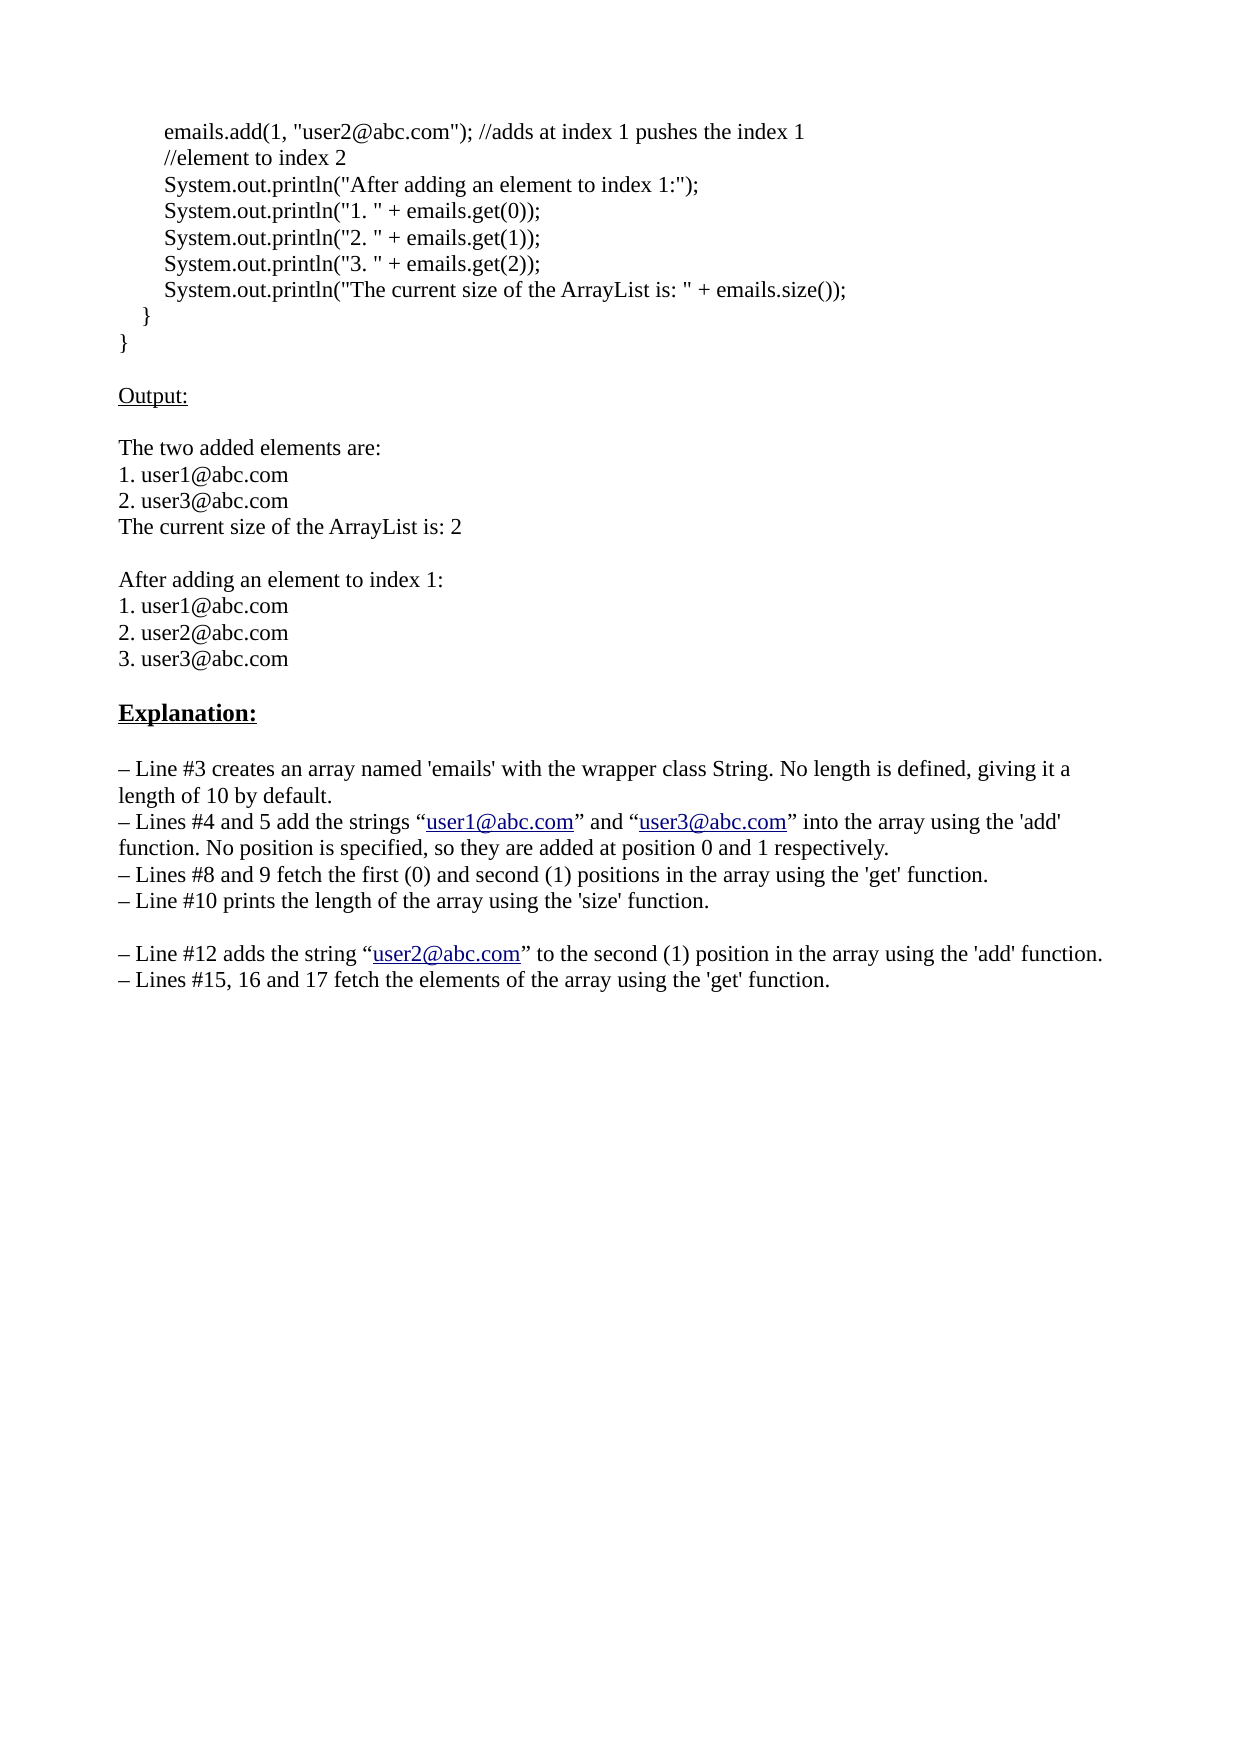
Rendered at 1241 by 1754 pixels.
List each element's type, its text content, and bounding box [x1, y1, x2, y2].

text System.out.println("1. " + emails.get(0)); [118, 197, 1122, 223]
text – Lines #4 and 5 add the strings “user1@abc.com” and “user3@abc.com” into the array using the 'add' function. No position is specified, so they are added at position 0 and 1 respectively. [118, 808, 1122, 861]
text //element to index 2 [118, 144, 1122, 171]
text – Line #12 adds the string “user2@abc.com” to the second (1) position in the array using the 'add' function. [118, 940, 1122, 966]
text 2. user3@abc.com [118, 487, 1122, 513]
text 1. user1@abc.com [118, 592, 1122, 619]
text System.out.println("The current size of the ArrayList is: " + emails.size()); [118, 276, 1122, 303]
text 1. user1@abc.com [118, 461, 1122, 487]
text } [118, 303, 1122, 329]
text After adding an element to index 1: [118, 566, 1122, 592]
text The two added elements are: [118, 434, 1122, 461]
text The current size of the ArrayList is: 2 [118, 513, 1122, 540]
text – Lines #8 and 9 fetch the first (0) and second (1) positions in the array using the 'get' function. [118, 861, 1122, 887]
text – Line #3 creates an array named 'emails' with the wrapper class String. No length is defined, giving it a length of 10 by default. [118, 755, 1122, 808]
text System.out.println("2. " + emails.get(1)); [118, 223, 1122, 250]
text System.out.println("3. " + emails.get(2)); [118, 250, 1122, 276]
text – Line #10 prints the length of the array using the 'size' function. [118, 887, 1122, 913]
text Output: [118, 382, 1122, 408]
text emails.add(1, "user2@abc.com"); //adds at index 1 pushes the index 1 [118, 118, 1122, 144]
text 3. user3@abc.com [118, 645, 1122, 672]
text System.out.println("After adding an element to index 1:"); [118, 171, 1122, 197]
text 2. user2@abc.com [118, 619, 1122, 645]
text } [118, 329, 1122, 355]
text – Lines #15, 16 and 17 fetch the elements of the array using the 'get' function. [118, 966, 1122, 993]
text Explanation: [118, 698, 1122, 727]
